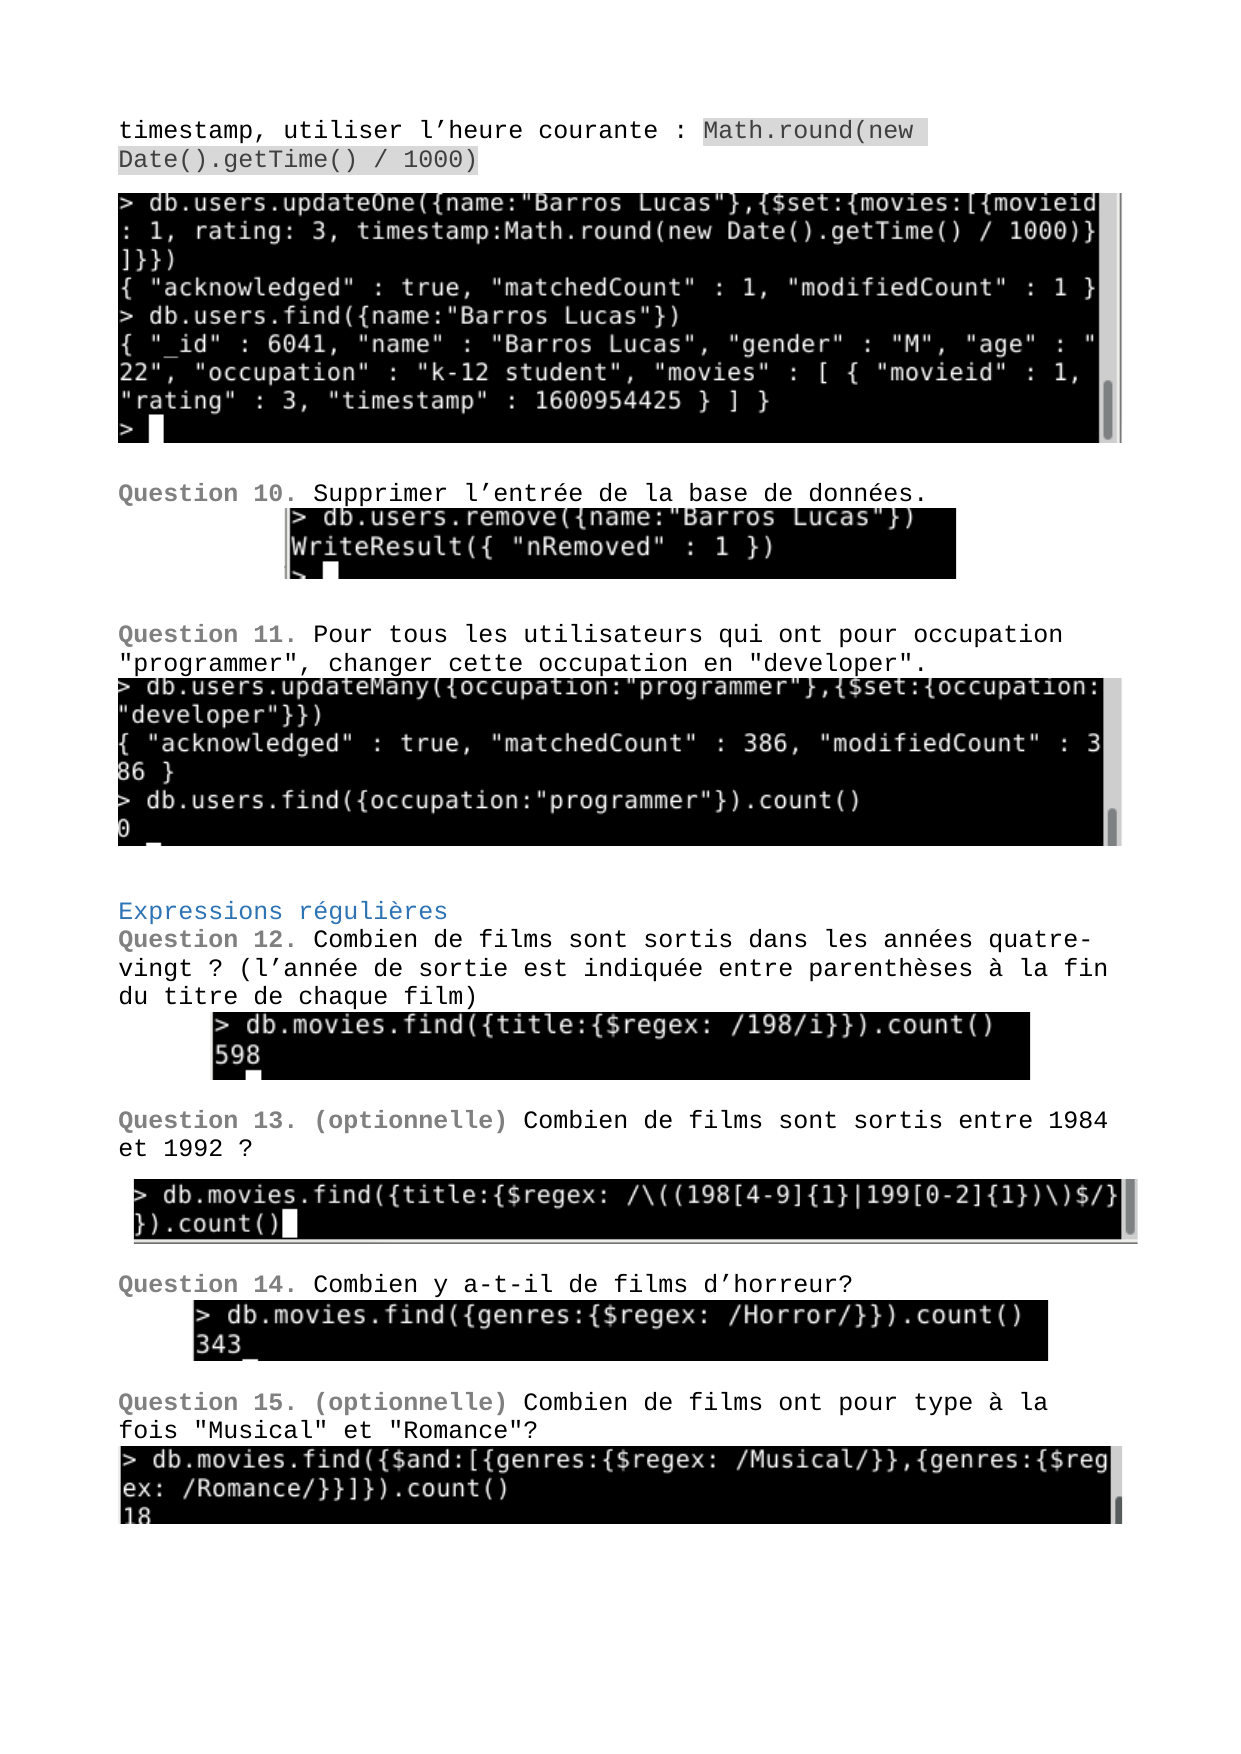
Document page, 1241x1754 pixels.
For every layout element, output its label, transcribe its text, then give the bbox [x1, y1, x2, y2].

picture [133, 1179, 1138, 1244]
text Question 10. Supprimer l’entrée de la base de données. [118, 480, 1122, 508]
text Question 14. Combien y a-t-il de films d’horreur? [118, 1272, 1122, 1300]
text timestamp, utiliser l’heure courante : Math.round(new Date().getTime() / 1000) [118, 118, 1122, 175]
picture [192, 1300, 1049, 1361]
picture [284, 508, 957, 579]
text Question 12. Combien de films sont sortis dans les années quatre-vingt ? (l’année de sortie est indiquée entre parenthèses à la fin du titre de chaque film) [118, 927, 1122, 1012]
picture [118, 1446, 1123, 1524]
text Question 15. (optionnelle) Combien de films ont pour type à la fois "Musical" et "Romance"? [118, 1389, 1122, 1446]
text Question 13. (optionnelle) Combien de films sont sortis entre 1984 et 1992 ? [118, 1108, 1122, 1164]
subtitle Expressions régulières [118, 899, 1122, 927]
picture [118, 193, 1123, 443]
text Question 11. Pour tous les utilisateurs qui ont pour occupation "programmer", changer cette occupation en "developer". [118, 622, 1122, 678]
picture [118, 678, 1123, 846]
picture [210, 1012, 1031, 1080]
